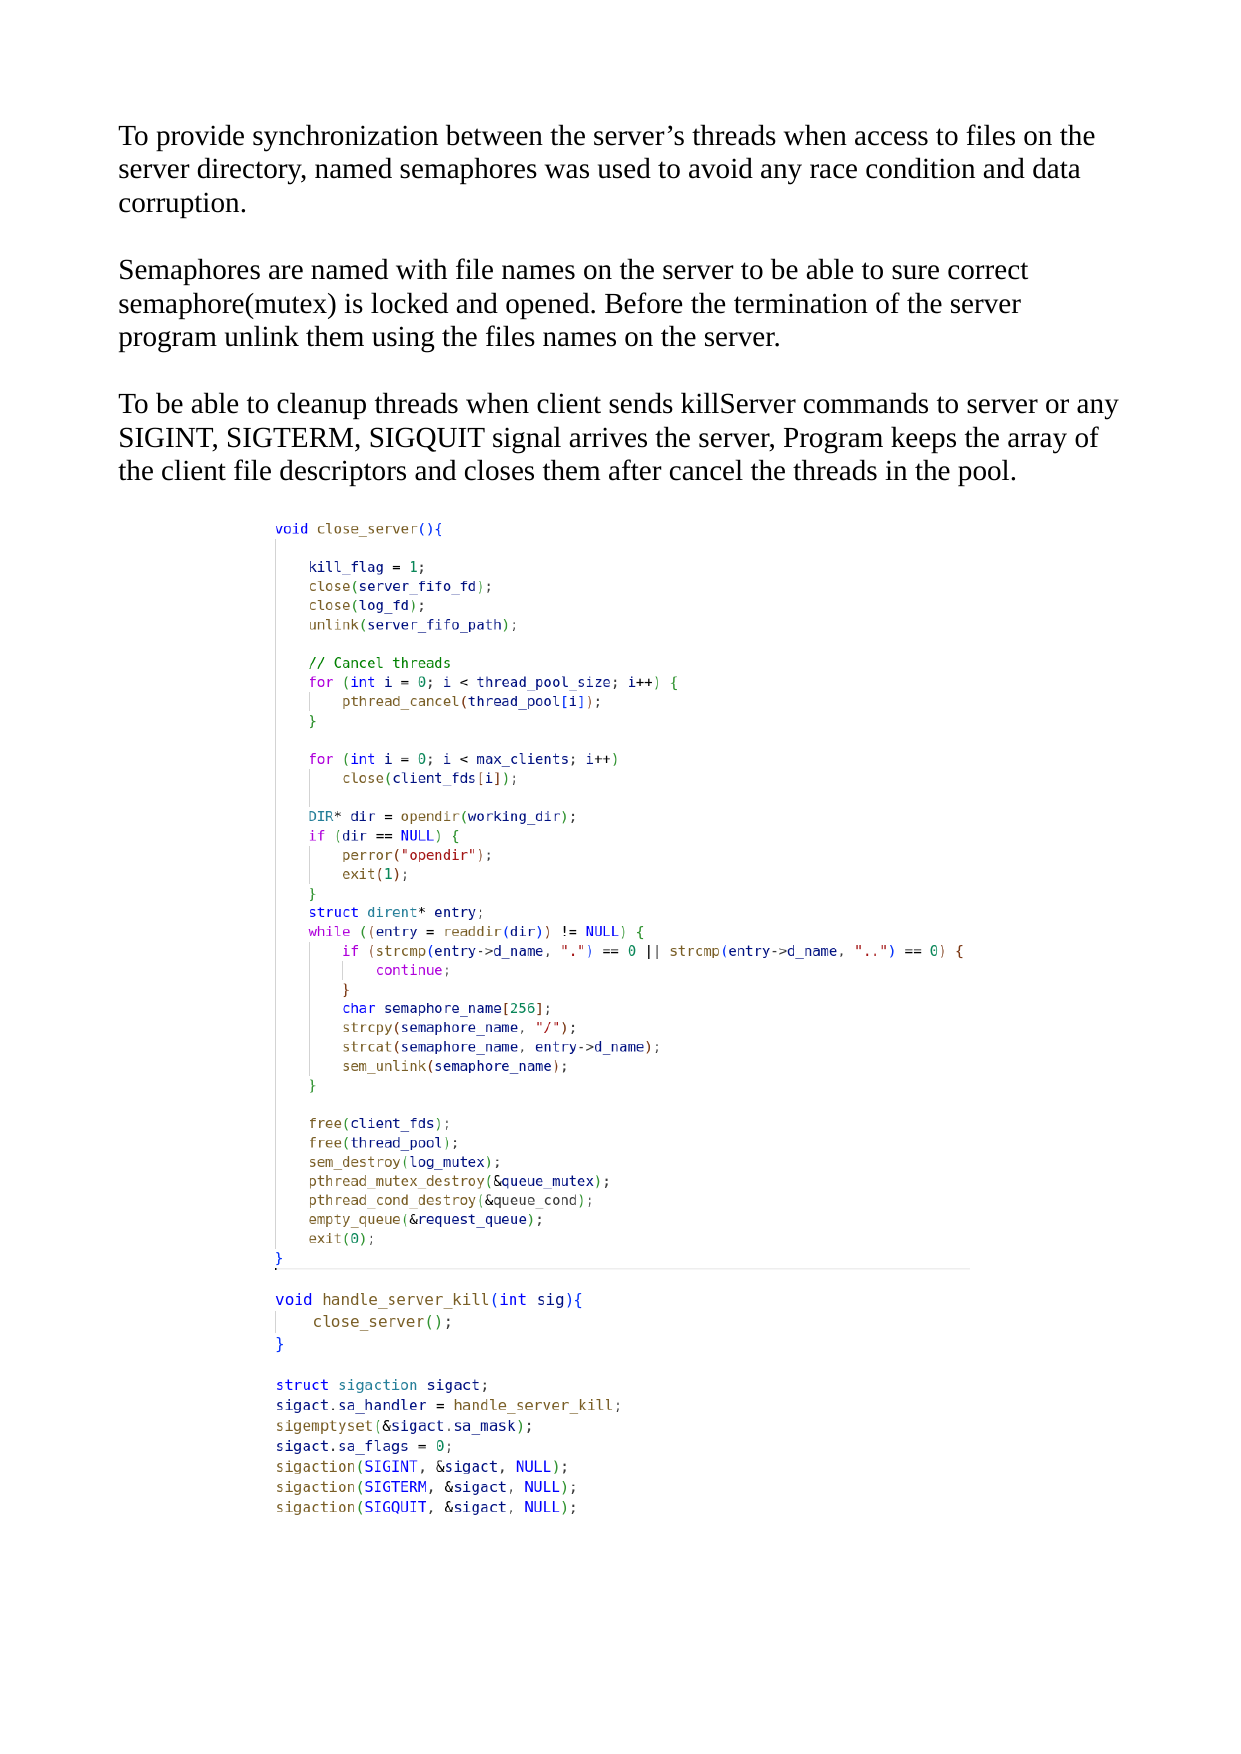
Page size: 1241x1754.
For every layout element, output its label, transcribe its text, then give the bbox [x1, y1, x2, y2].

picture [270, 520, 970, 1270]
picture [269, 1372, 631, 1524]
text To provide synchronization between the server’s threads when access to files on the server directory, named semaphores was used to avoid any race condition and data corruption. [118, 118, 1122, 219]
text To be able to cleanup threads when client sends killServer commands to server or any SIGINT, SIGTERM, SIGQUIT signal arrives the server, Program keeps the array of the client file descriptors and closes them after cancel the threads in the pool. [118, 386, 1122, 487]
text Semaphores are named with file names on the server to be able to sure correct semaphore(mutex) is locked and opened. Before the termination of the server program unlink them using the files names on the server. [118, 252, 1122, 353]
picture [270, 1291, 604, 1354]
